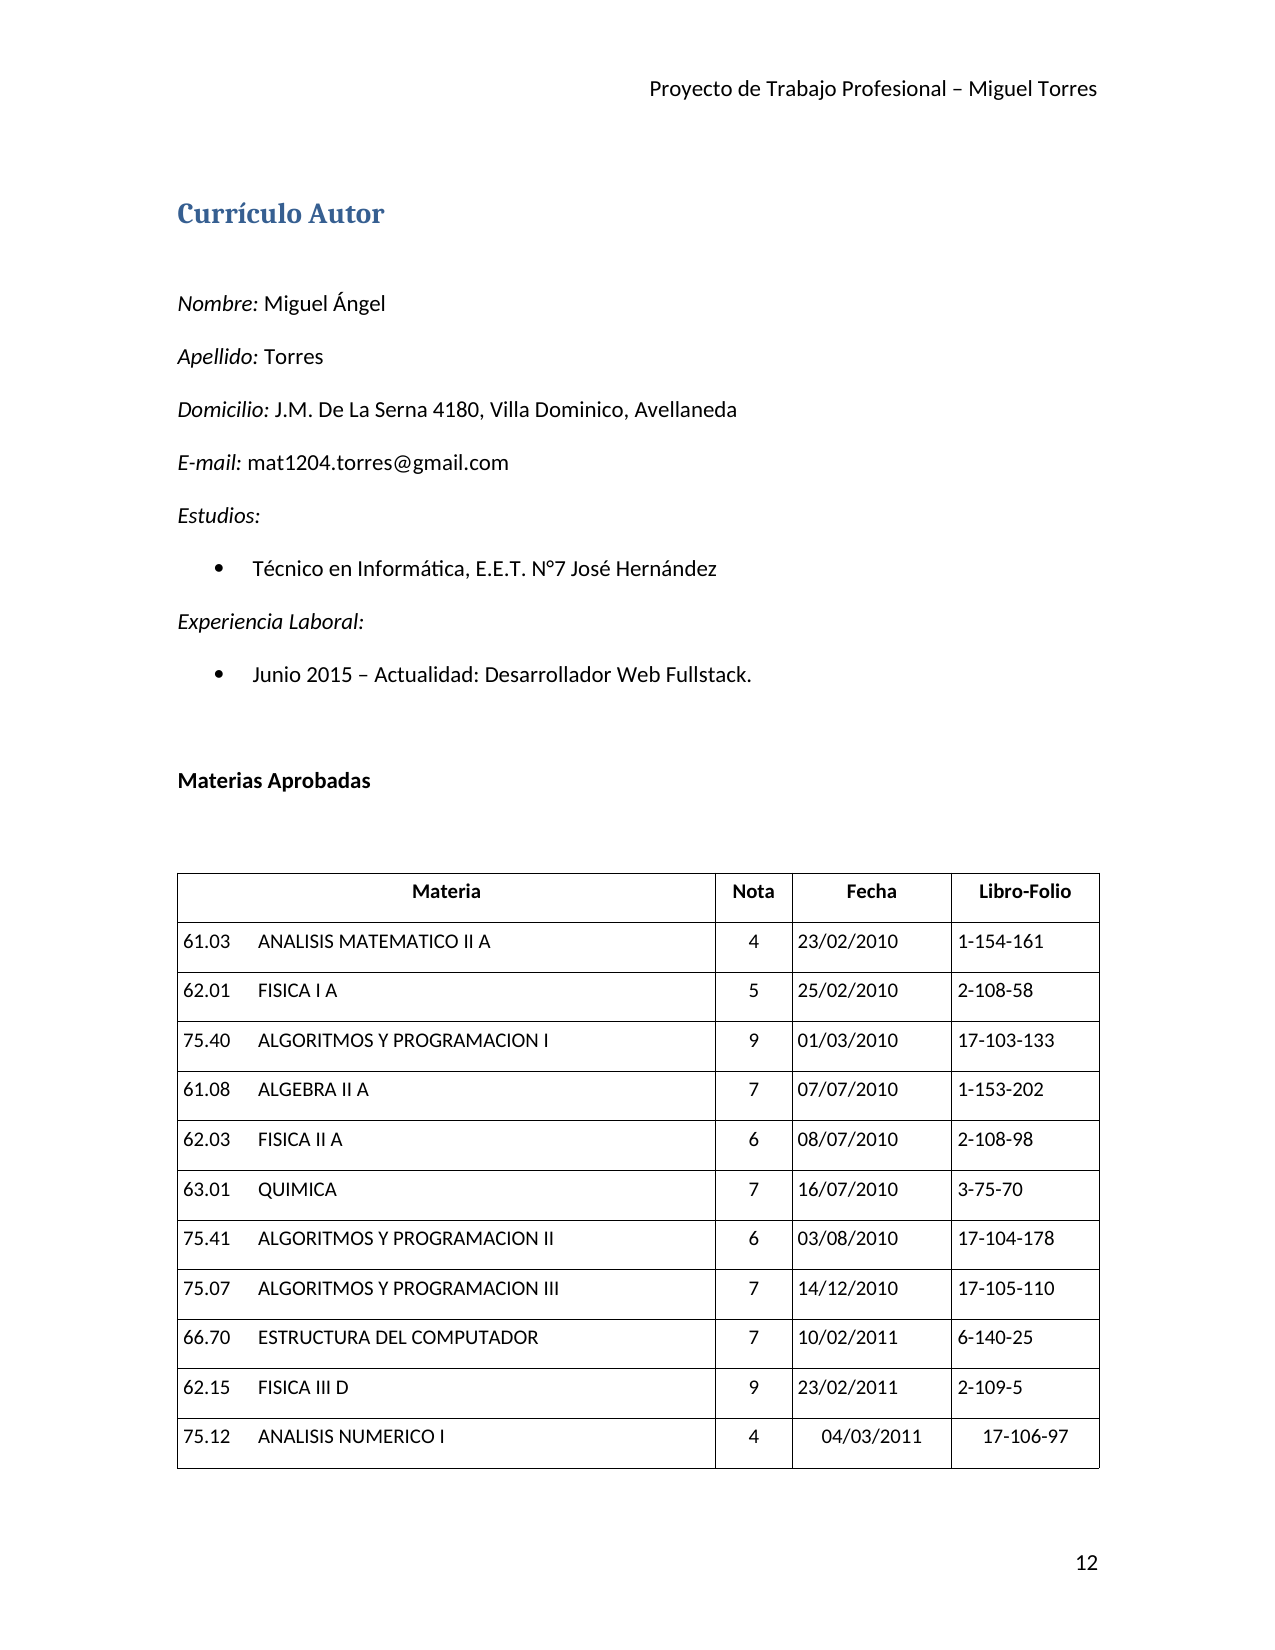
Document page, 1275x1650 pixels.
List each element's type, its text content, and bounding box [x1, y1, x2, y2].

table_cell 61.08 ALGEBRA II A [178, 1072, 715, 1120]
table_cell 9 [716, 1022, 792, 1071]
table_cell 17-104-178 [952, 1221, 1099, 1269]
table_cell 2-108-58 [952, 973, 1099, 1021]
table_cell 6-140-25 [952, 1320, 1099, 1368]
table_cell 23/02/2010 [793, 923, 951, 972]
table_cell 61.03 ANALISIS MATEMATICO II A [178, 923, 715, 972]
table_cell 2-109-5 [952, 1369, 1099, 1418]
text Domicilio: J.M. De La Serna 4180, Villa Dominico, Avellaneda [177, 395, 1098, 423]
table_cell 6 [716, 1221, 792, 1269]
table_cell 04/03/2011 [793, 1419, 951, 1467]
list Junio 2015 – Actualidad: Desarrollador Web Fullstack. [215, 660, 1098, 688]
table_cell 17-105-110 [952, 1270, 1099, 1319]
text Materias Aprobadas [177, 766, 1098, 794]
table_cell 14/12/2010 [793, 1270, 951, 1319]
table_cell 7 [716, 1270, 792, 1319]
table_cell 7 [716, 1072, 792, 1120]
text Estudios: [177, 501, 1098, 529]
table_cell 62.01 FISICA I A [178, 973, 715, 1021]
table_cell 16/07/2010 [793, 1171, 951, 1219]
table_cell 08/07/2010 [793, 1121, 951, 1170]
text Experiencia Laboral: [177, 607, 1098, 635]
table_cell 2-108-98 [952, 1121, 1099, 1170]
table_cell 1-154-161 [952, 923, 1099, 972]
table_cell 10/02/2011 [793, 1320, 951, 1368]
list Técnico en Informática, E.E.T. N°7 José Hernández [215, 554, 1098, 582]
table_cell 7 [716, 1171, 792, 1219]
table_cell 1-153-202 [952, 1072, 1099, 1120]
table_cell 17-103-133 [952, 1022, 1099, 1071]
subtitle Currículo Autor [177, 198, 1098, 231]
table_cell 25/02/2010 [793, 973, 951, 1021]
table_cell 66.70 ESTRUCTURA DEL COMPUTADOR [178, 1320, 715, 1368]
text Nombre: Miguel Ángel [177, 289, 1098, 317]
table_header Fecha [793, 874, 951, 922]
text E-mail: mat1204.torres@gmail.com [177, 448, 1098, 476]
table_cell 75.07 ALGORITMOS Y PROGRAMACION III [178, 1270, 715, 1319]
table_cell 3-75-70 [952, 1171, 1099, 1219]
table_cell 75.40 ALGORITMOS Y PROGRAMACION I [178, 1022, 715, 1071]
table_cell 6 [716, 1121, 792, 1170]
table_cell 03/08/2010 [793, 1221, 951, 1269]
table_cell 7 [716, 1320, 792, 1368]
table_cell 62.03 FISICA II A [178, 1121, 715, 1170]
table_cell 01/03/2010 [793, 1022, 951, 1071]
table_header Nota [716, 874, 792, 922]
table_cell 9 [716, 1369, 792, 1418]
table_cell 62.15 FISICA III D [178, 1369, 715, 1418]
table_cell 07/07/2010 [793, 1072, 951, 1120]
table_cell 17-106-97 [952, 1419, 1099, 1467]
table_header Libro-Folio [952, 874, 1099, 922]
table_cell 63.01 QUIMICA [178, 1171, 715, 1219]
table_cell 4 [716, 1419, 792, 1467]
table_cell 75.12 ANALISIS NUMERICO I [178, 1419, 715, 1467]
table_header Materia [178, 874, 715, 922]
table_cell 5 [716, 973, 792, 1021]
table_cell 4 [716, 923, 792, 972]
table_cell 75.41 ALGORITMOS Y PROGRAMACION II [178, 1221, 715, 1269]
text Apellido: Torres [177, 342, 1098, 370]
table_cell 23/02/2011 [793, 1369, 951, 1418]
